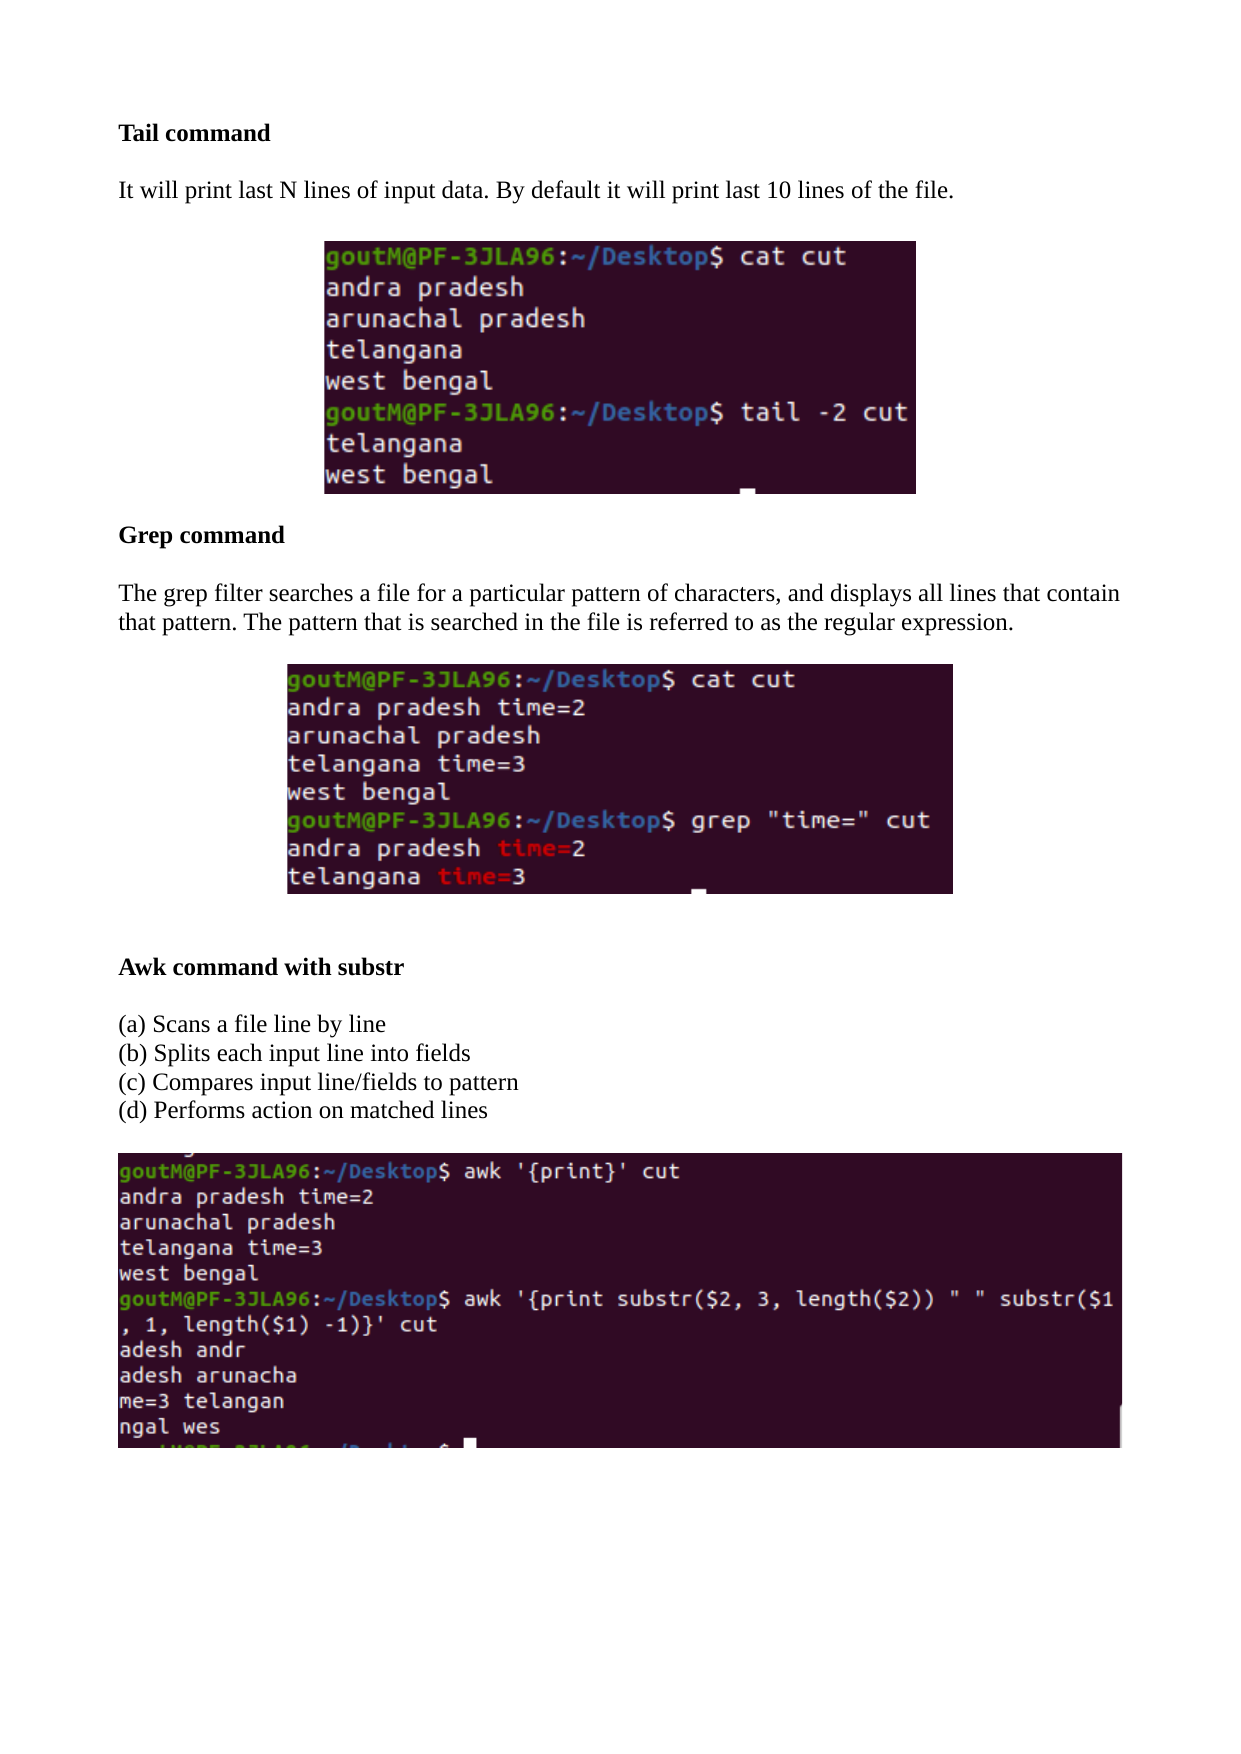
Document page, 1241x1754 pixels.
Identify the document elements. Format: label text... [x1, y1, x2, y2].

text (a) Scans a file line by line (b) Splits each input line into fields (c) Compares input line/fields to pattern (d) Performs action on matched lines [118, 1009, 1122, 1124]
picture [287, 664, 953, 894]
text It will print last N lines of input data. By default it will print last 10 lines of the file. [118, 176, 1122, 204]
text Awk command with substr [118, 952, 1122, 981]
text The grep filter searches a file for a particular pattern of characters, and displays all lines that contain that pattern. The pattern that is searched in the file is referred to as the regular expression. [118, 578, 1122, 636]
picture [118, 1153, 1123, 1448]
text Grep command [118, 521, 1122, 549]
text Tail command [118, 118, 1122, 147]
picture [324, 241, 916, 494]
